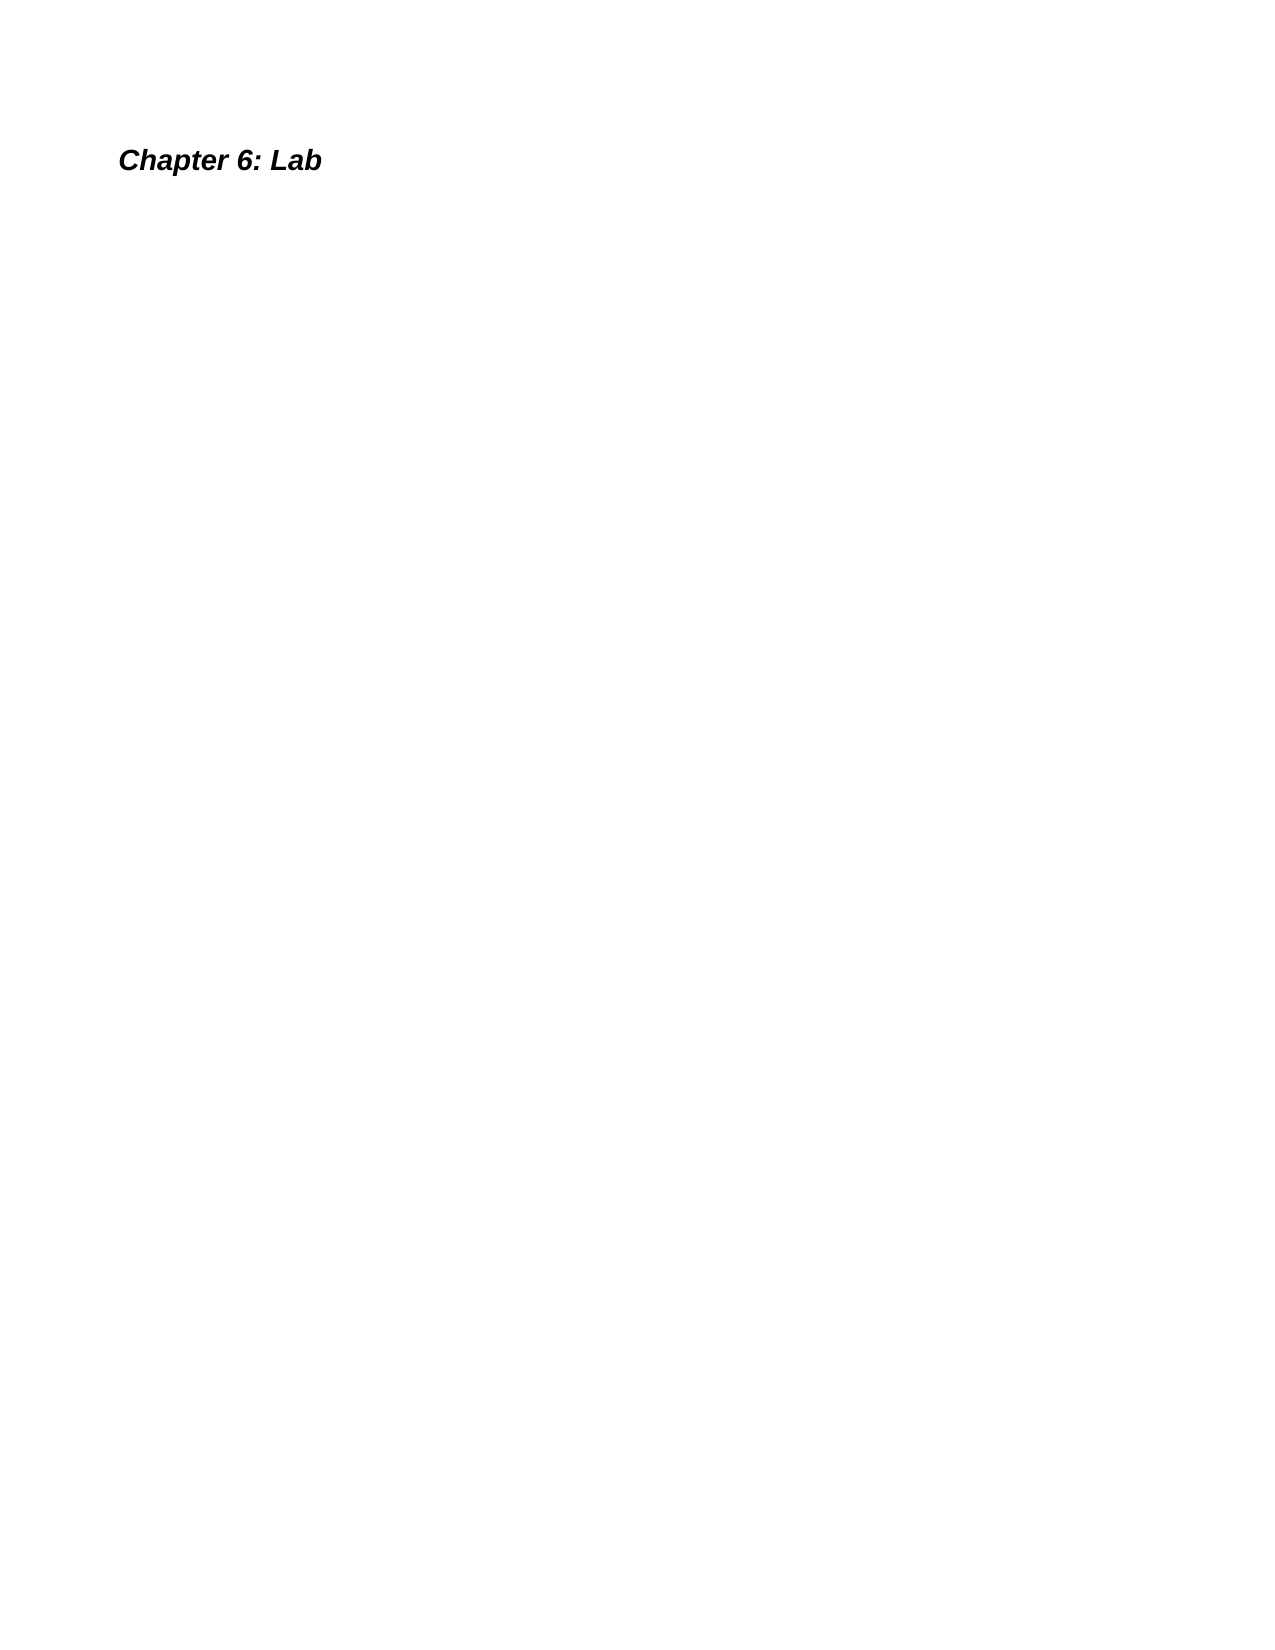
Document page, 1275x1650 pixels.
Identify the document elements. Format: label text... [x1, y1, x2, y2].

subtitle Chapter 6: Lab [118, 143, 1157, 177]
